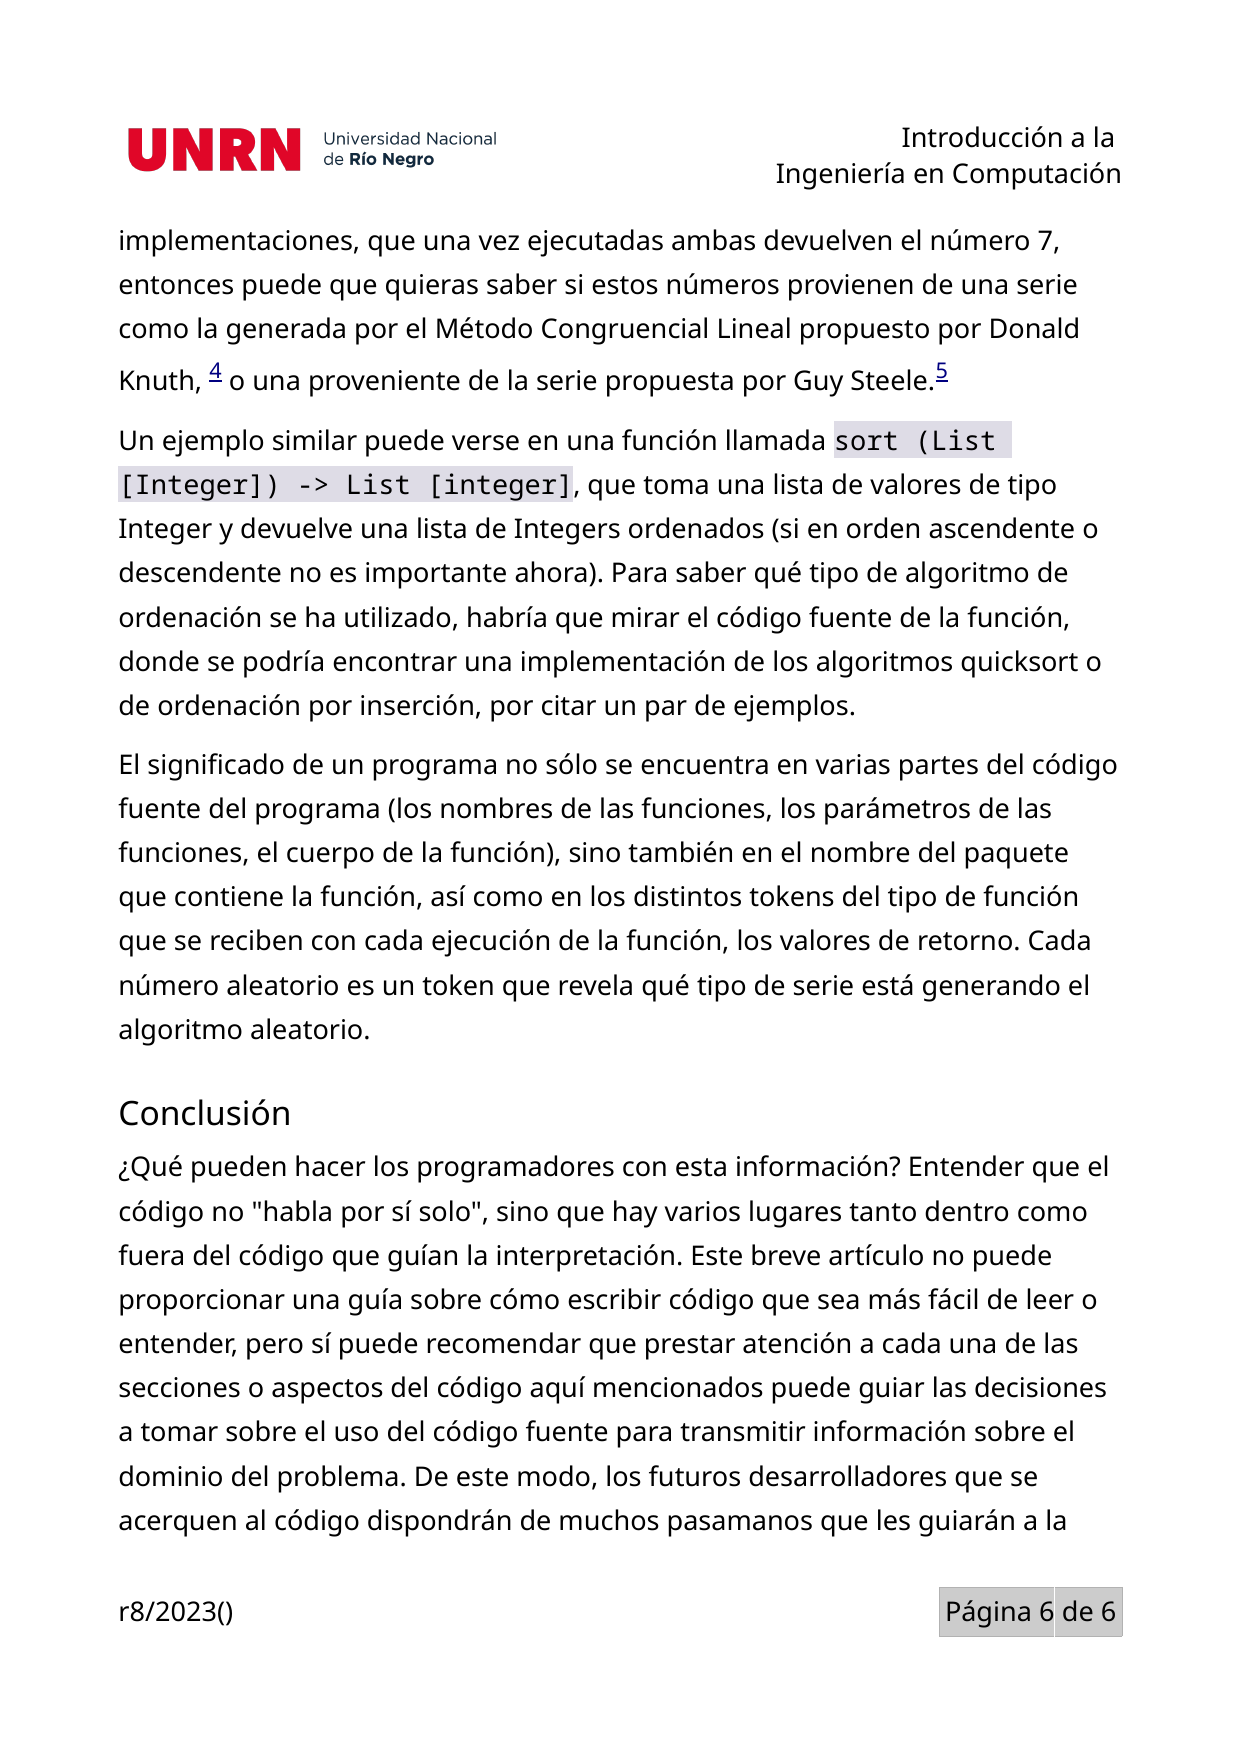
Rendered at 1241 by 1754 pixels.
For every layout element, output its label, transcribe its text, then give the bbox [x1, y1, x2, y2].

text ¿Qué pueden hacer los programadores con esta información? Entender que el código no "habla por sí solo", sino que hay varios lugares tanto dentro como fuera del código que guían la interpretación. Este breve artículo no puede proporcionar una guía sobre cómo escribir código que sea más fácil de leer o entender, pero sí puede recomendar que prestar atención a cada una de las secciones o aspectos del código aquí mencionados puede guiar las decisiones a tomar sobre el uso del código fuente para transmitir información sobre el dominio del problema. De este modo, los futuros desarrolladores que se acerquen al código dispondrán de muchos pasamanos que les guiarán a la [118, 1148, 1122, 1538]
text implementaciones, que una vez ejecutadas ambas devuelven el número 7, entonces puede que quieras saber si estos números provienen de una serie como la generada por el Método Congruencial Lineal propuesto por Donald Knuth, 4 o una proveniente de la serie propuesta por Guy Steele.5 [118, 221, 1122, 398]
subtitle Conclusión [118, 1090, 1122, 1135]
picture [118, 118, 505, 180]
text Un ejemplo similar puede verse en una función llamada sort (List [Integer]) -> List [integer], que toma una lista de valores de tipo Integer y devuelve una lista de Integers ordenados (si en orden ascendente o descendente no es importante ahora). Para saber qué tipo de algoritmo de ordenación se ha utilizado, habría que mirar el código fuente de la función, donde se podría encontrar una implementación de los algoritmos quicksort o de ordenación por inserción, por citar un par de ejemplos. [118, 421, 1122, 723]
text El significado de un programa no sólo se encuentra en varias partes del código fuente del programa (los nombres de las funciones, los parámetros de las funciones, el cuerpo de la función), sino también en el nombre del paquete que contiene la función, así como en los distintos tokens del tipo de función que se reciben con cada ejecución de la función, los valores de retorno. Cada número aleatorio es un token que revela qué tipo de serie está generando el algoritmo aleatorio. [118, 745, 1122, 1047]
